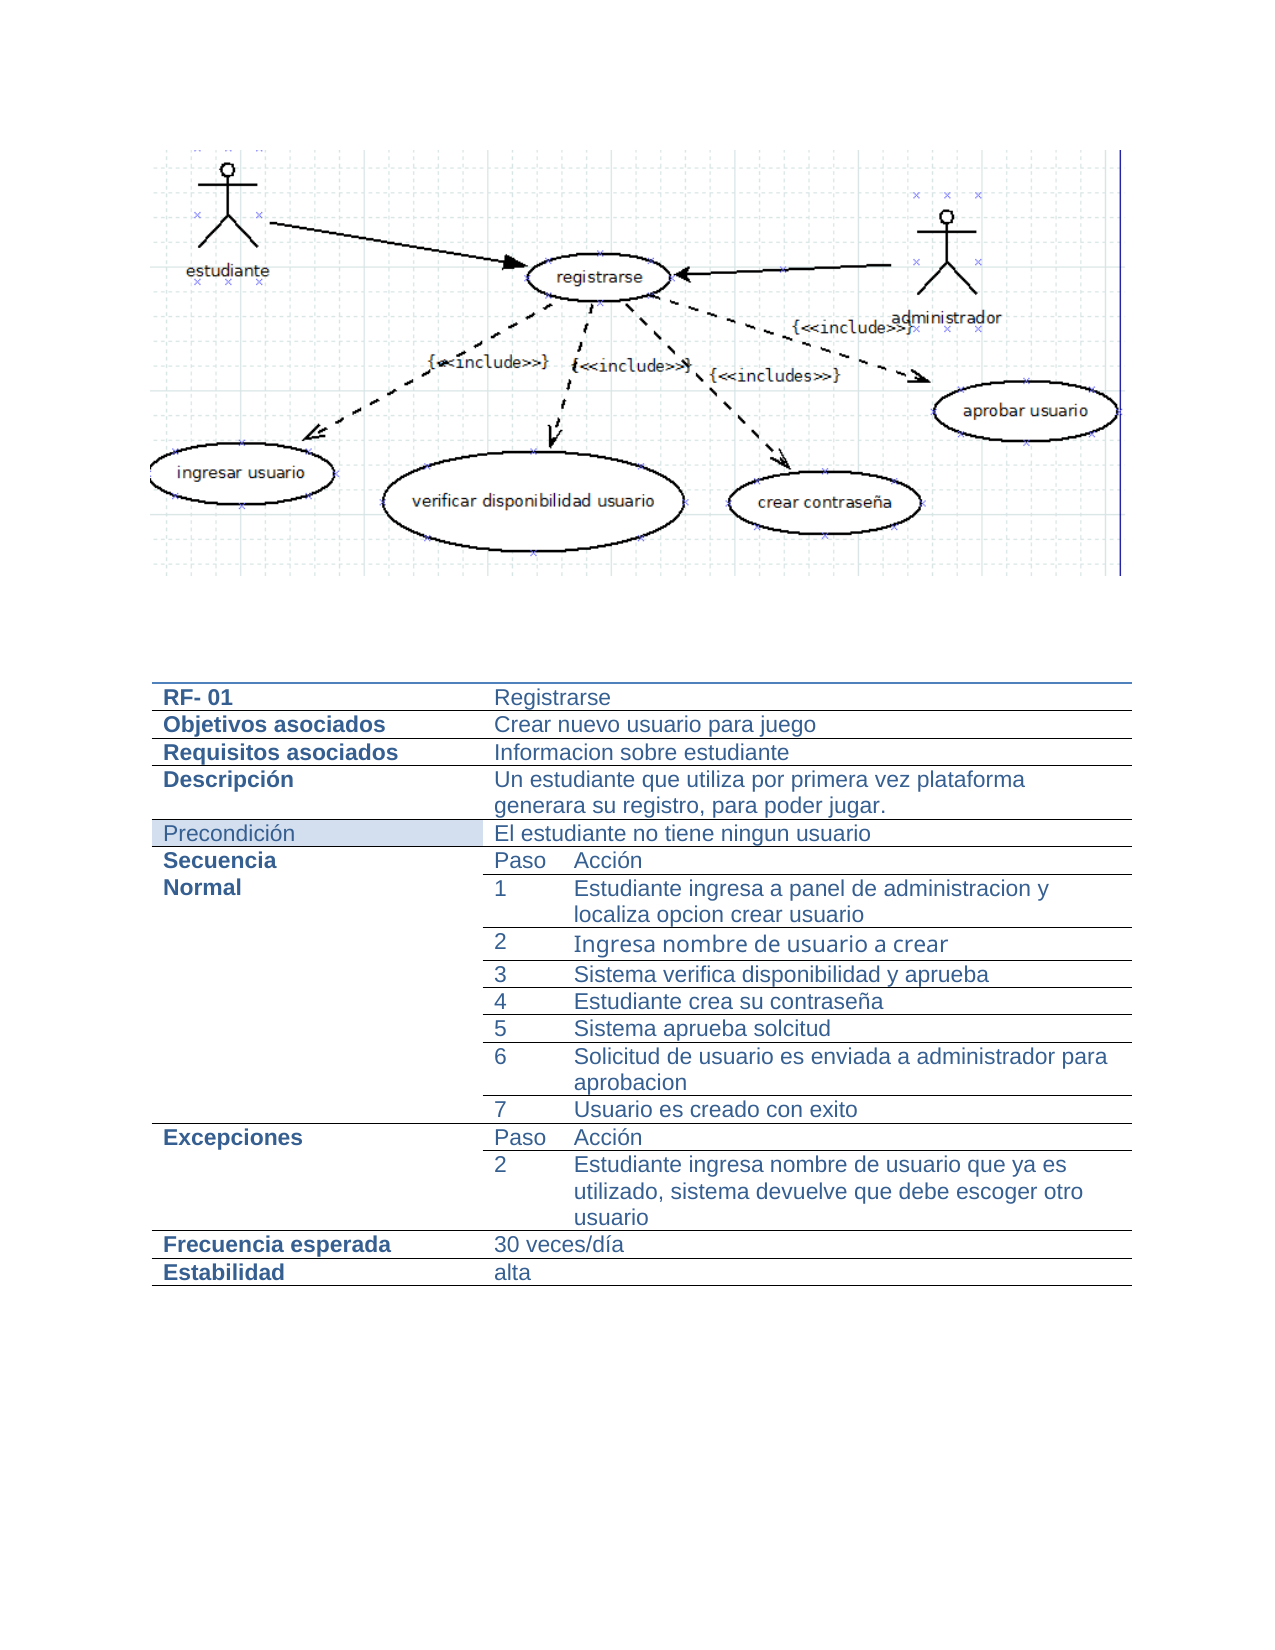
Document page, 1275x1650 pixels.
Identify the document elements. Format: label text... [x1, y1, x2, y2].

table_cell Sistema aprueba solcitud [563, 1015, 1132, 1042]
table_cell Frecuencia esperada [152, 1231, 483, 1258]
table_cell Usuario es creado con exito [563, 1096, 1132, 1123]
table_cell Objetivos asociados [152, 711, 483, 737]
table_cell Estudiante crea su contraseña [563, 988, 1132, 1014]
table_cell Paso [483, 847, 562, 873]
table_cell Paso [483, 1124, 562, 1150]
table_header Registrarse [483, 684, 1132, 710]
table_cell Estudiante ingresa a panel de administracion y localiza opcion crear usuario [563, 875, 1132, 927]
table_header RF- 01 [152, 684, 483, 710]
table_cell 4 [483, 988, 562, 1014]
table_cell Secuencia Normal [152, 847, 483, 1123]
table_cell Descripción [152, 766, 483, 819]
table_cell Acción [563, 847, 1132, 873]
table_cell Sistema verifica disponibilidad y aprueba [563, 961, 1132, 987]
table_cell 6 [483, 1043, 562, 1095]
picture [150, 150, 1125, 576]
table_cell El estudiante no tiene ningun usuario [483, 820, 1132, 846]
table_cell Un estudiante que utiliza por primera vez plataforma generara su registro, para poder jugar. [483, 766, 1132, 819]
table_cell Excepciones [152, 1124, 483, 1230]
table_cell Precondición [152, 820, 483, 846]
table_cell 2 [483, 1151, 562, 1230]
table_cell Solicitud de usuario es enviada a administrador para aprobacion [563, 1043, 1132, 1095]
table_cell alta [483, 1259, 1132, 1285]
table_cell Ingresa nombre de usuario a crear [563, 928, 1132, 959]
table_cell Informacion sobre estudiante [483, 739, 1132, 765]
table_cell 2 [483, 928, 562, 959]
table_cell 7 [483, 1096, 562, 1123]
table_cell Requisitos asociados [152, 739, 483, 765]
table_cell Estabilidad [152, 1259, 483, 1285]
table_cell Estudiante ingresa nombre de usuario que ya es utilizado, sistema devuelve que debe escoger otro usuario [563, 1151, 1132, 1230]
table_cell 5 [483, 1015, 562, 1042]
table_cell 1 [483, 875, 562, 927]
table_cell 30 veces/día [483, 1231, 1132, 1258]
table_cell Acción [563, 1124, 1132, 1150]
table_cell Crear nuevo usuario para juego [483, 711, 1132, 737]
table_cell 3 [483, 961, 562, 987]
